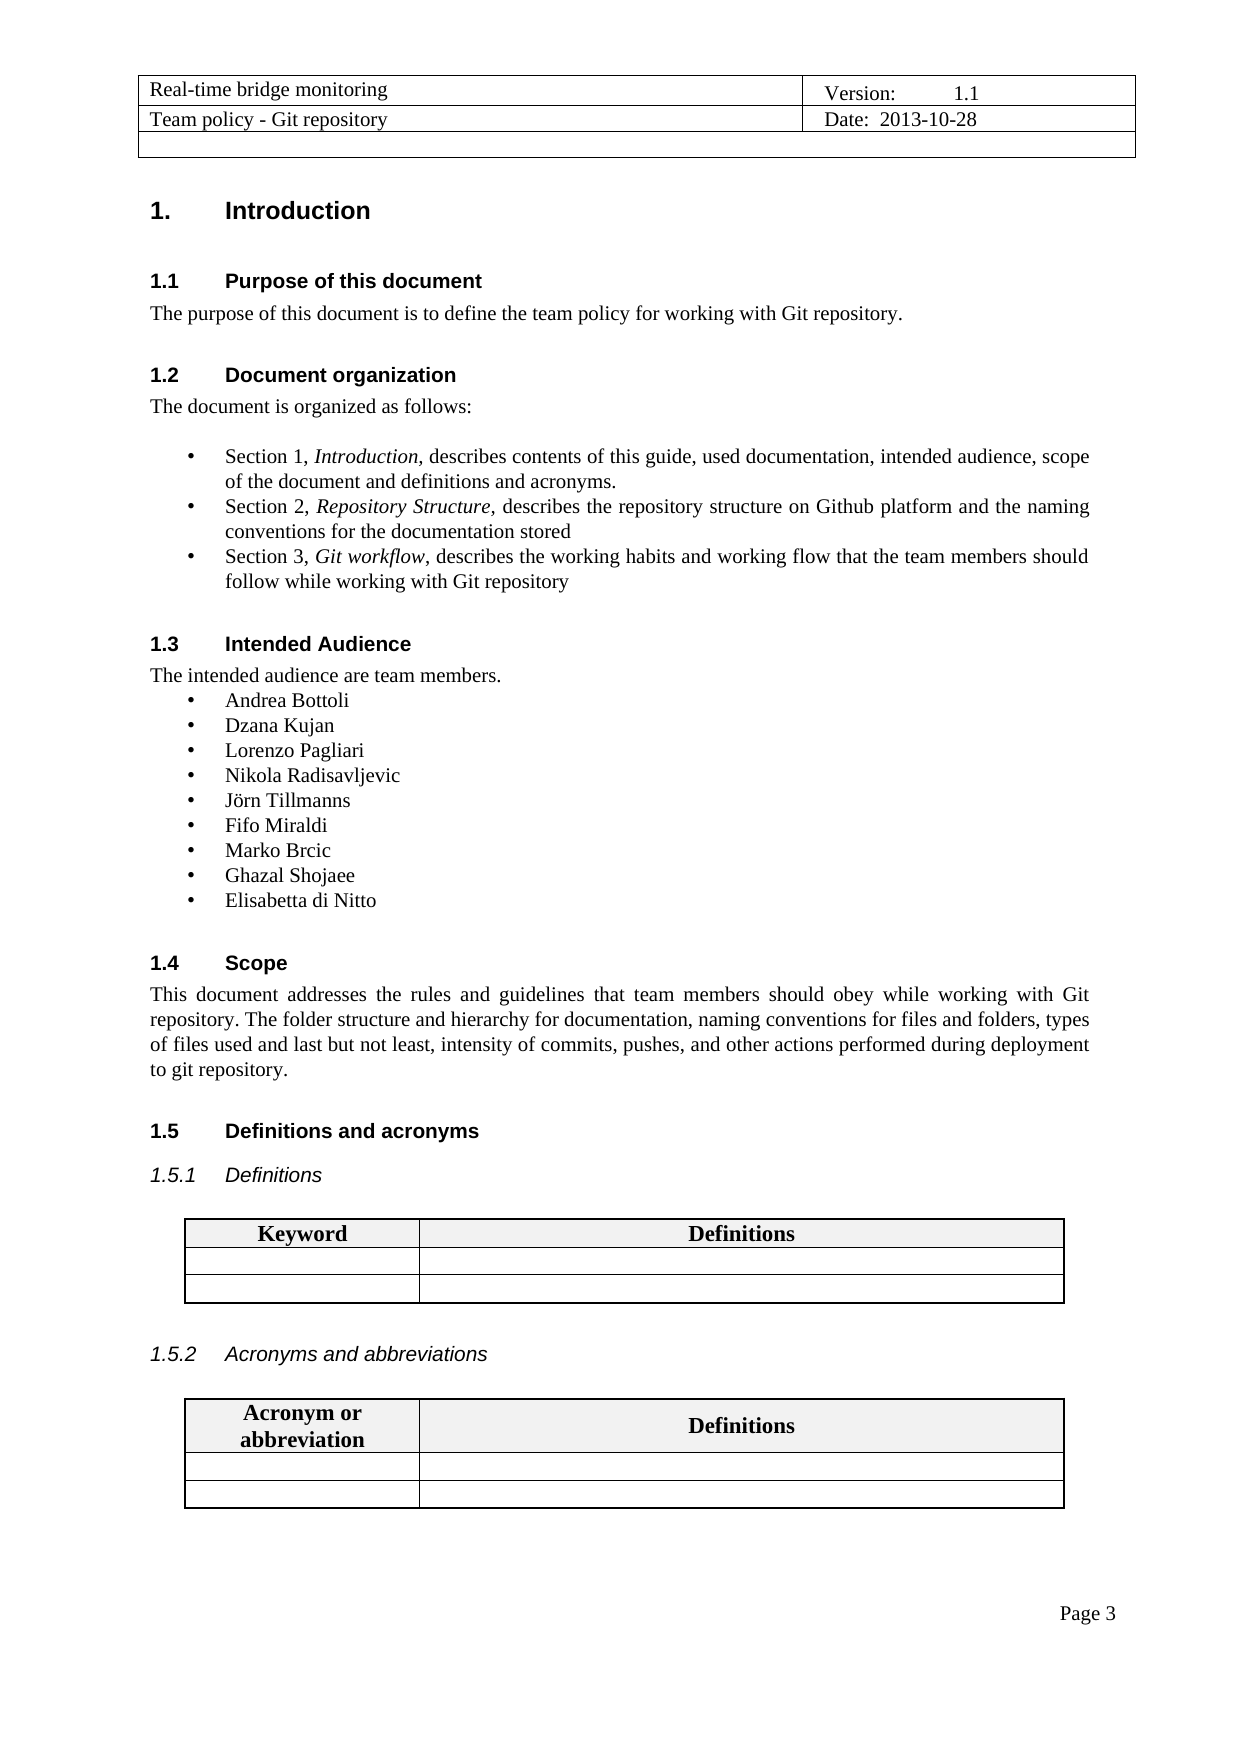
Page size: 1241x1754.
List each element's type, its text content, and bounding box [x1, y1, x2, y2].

list Marko Brcic [187, 837, 1090, 862]
text The document is organized as follows: [150, 393, 1090, 418]
subtitle Document organization [150, 362, 1090, 387]
subtitle Introduction [150, 196, 1090, 224]
table_header Definitions [420, 1400, 1063, 1452]
list Elisabetta di Nitto [187, 887, 1090, 912]
list Section 3, Git workflow, describes the working habits and working flow that the team members should follow while working with Git repository [187, 543, 1090, 593]
table_cell [186, 1453, 419, 1479]
table_cell [420, 1275, 1063, 1302]
subtitle Acronyms and abbreviations [150, 1341, 1090, 1366]
list Section 1, Introduction, describes contents of this guide, used documentation, intended audience, scope of the document and definitions and acronyms. [187, 443, 1090, 493]
table_header Acronym or abbreviation [186, 1400, 419, 1452]
list Lorenzo Pagliari [187, 737, 1090, 762]
list Section 2, Repository Structure, describes the repository structure on Github platform and the naming conventions for the documentation stored [187, 493, 1090, 543]
table_cell [186, 1275, 419, 1302]
subtitle Scope [150, 949, 1090, 974]
text This document addresses the rules and guidelines that team members should obey while working with Git repository. The folder structure and hierarchy for documentation, naming conventions for files and folders, types of files used and last but not least, intensity of commits, pushes, and other actions performed during deployment to git repository. [150, 981, 1090, 1081]
table_cell [420, 1248, 1063, 1274]
subtitle Definitions and acronyms [150, 1118, 1090, 1143]
list Andrea Bottoli [187, 687, 1090, 712]
list Jörn Tillmanns [187, 787, 1090, 812]
table_cell [420, 1481, 1063, 1507]
text The intended audience are team members. [150, 662, 1090, 687]
table_cell [186, 1481, 419, 1507]
list Fifo Miraldi [187, 812, 1090, 837]
text The purpose of this document is to define the team policy for working with Git repository. [150, 299, 1090, 324]
list Ghazal Shojaee [187, 862, 1090, 887]
table_cell [186, 1248, 419, 1274]
table_header Keyword [186, 1220, 419, 1247]
list Nikola Radisavljevic [187, 762, 1090, 787]
table_header Definitions [420, 1220, 1063, 1247]
subtitle Purpose of this document [150, 268, 1090, 293]
list Dzana Kujan [187, 712, 1090, 737]
subtitle Definitions [150, 1162, 1090, 1187]
subtitle Intended Audience [150, 631, 1090, 656]
table_cell [420, 1453, 1063, 1479]
